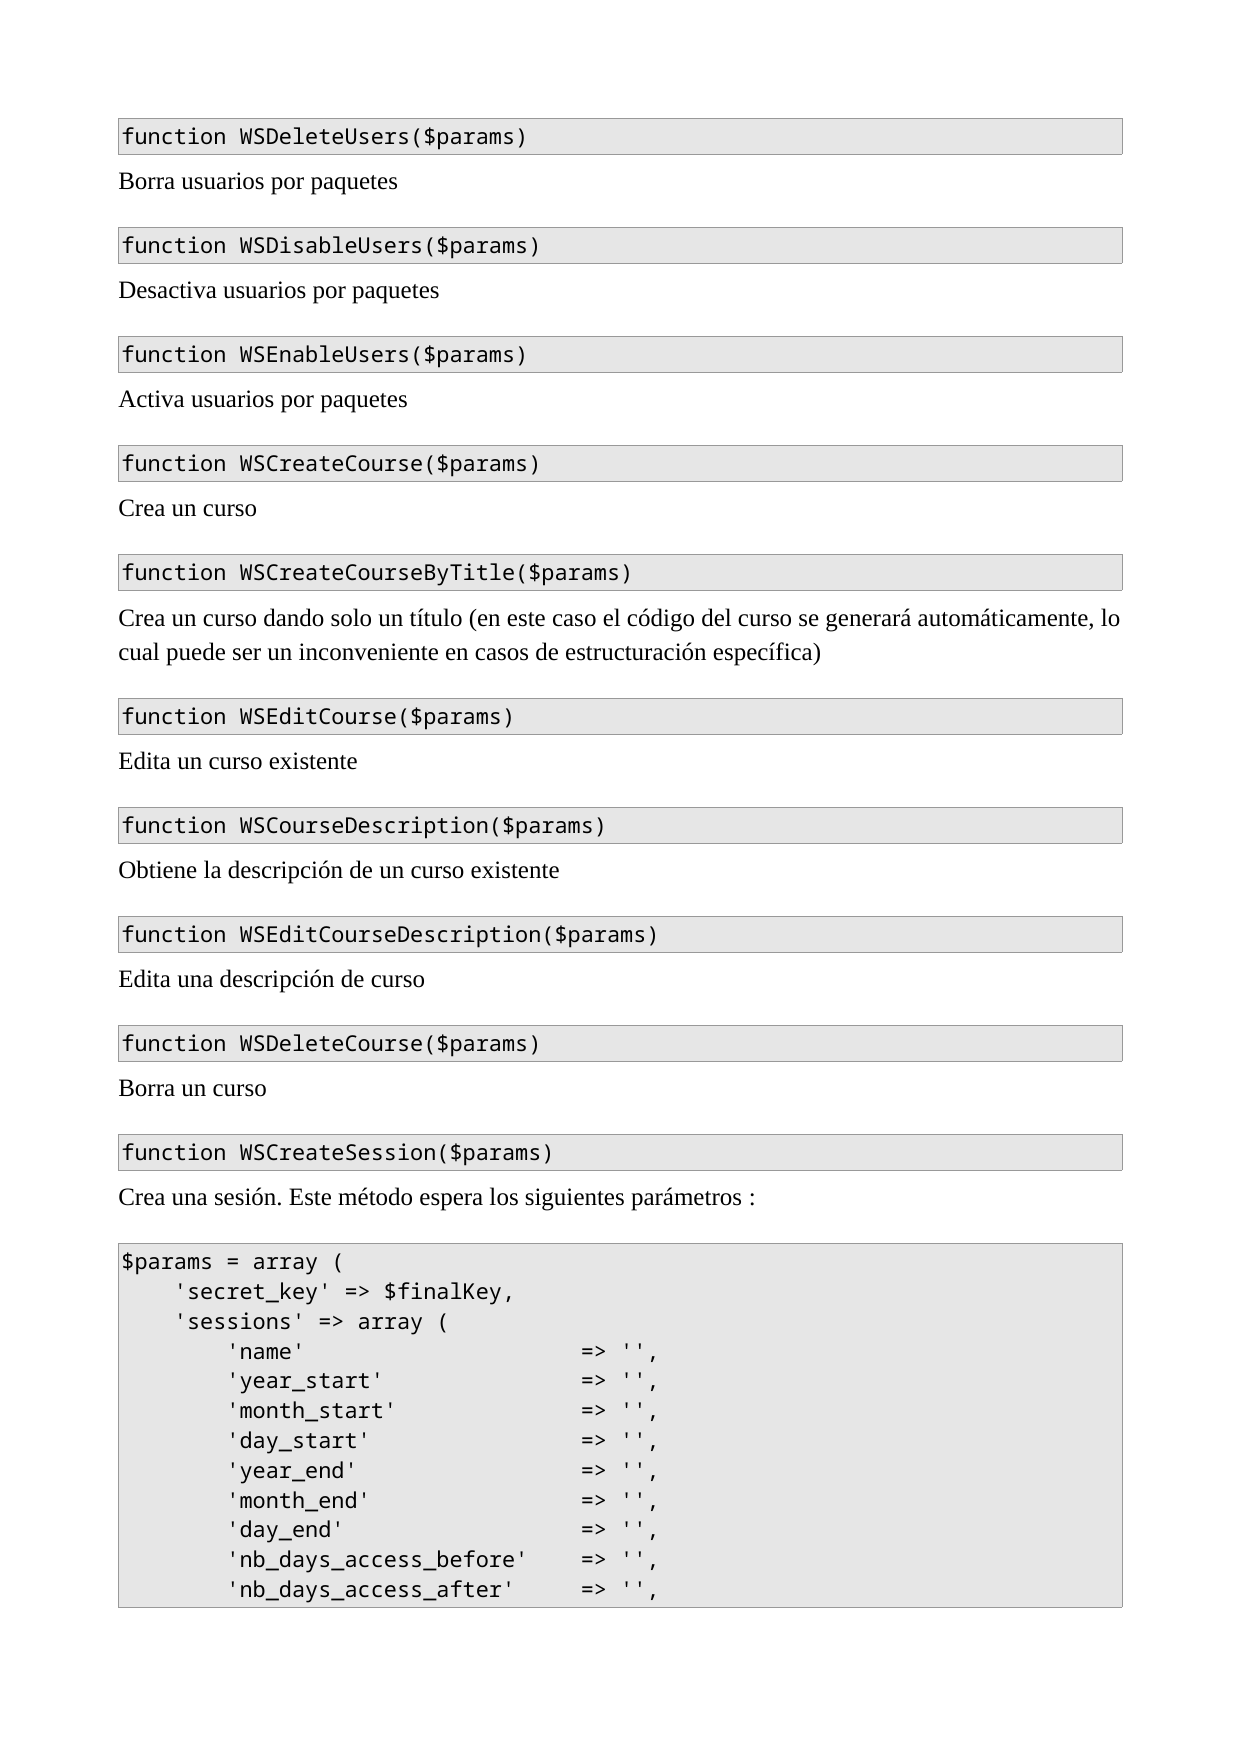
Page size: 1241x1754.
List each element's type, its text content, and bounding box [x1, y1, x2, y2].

text function WSCourseDescription($params) [119, 808, 1122, 843]
text function WSEnableUsers($params) [119, 337, 1122, 372]
text Obtiene la descripción de un curso existente [118, 855, 1122, 884]
text function WSEditCourse($params) [119, 699, 1122, 734]
text Desactiva usuarios por paquetes [118, 275, 1122, 304]
text function WSDisableUsers($params) [119, 228, 1122, 263]
text function WSDeleteCourse($params) [119, 1026, 1122, 1061]
text $params = array ( 'secret_key' => $finalKey, 'sessions' => array ( 'name' => '', 'year_start' => '', 'month_start' => '', 'day_start' => '', 'year_end' => '', 'month_end' => '', 'day_end' => '', 'nb_days_access_before' => '', 'nb_days_access_after' => '', [119, 1244, 1122, 1607]
text function WSCreateSession($params) [119, 1135, 1122, 1170]
text function WSDeleteUsers($params) [119, 119, 1122, 154]
text Activa usuarios por paquetes [118, 384, 1122, 413]
text Borra usuarios por paquetes [118, 166, 1122, 195]
text Edita una descripción de curso [118, 964, 1122, 993]
text Crea un curso dando solo un título (en este caso el código del curso se generará automáticamente, lo cual puede ser un inconveniente en casos de estructuración específica) [118, 603, 1122, 666]
text Crea un curso [118, 493, 1122, 522]
text Crea una sesión. Este método espera los siguientes parámetros : [118, 1182, 1122, 1211]
text Borra un curso [118, 1073, 1122, 1102]
text function WSCreateCourseByTitle($params) [119, 555, 1122, 590]
text function WSEditCourseDescription($params) [119, 917, 1122, 952]
text function WSCreateCourse($params) [119, 446, 1122, 481]
text Edita un curso existente [118, 746, 1122, 775]
